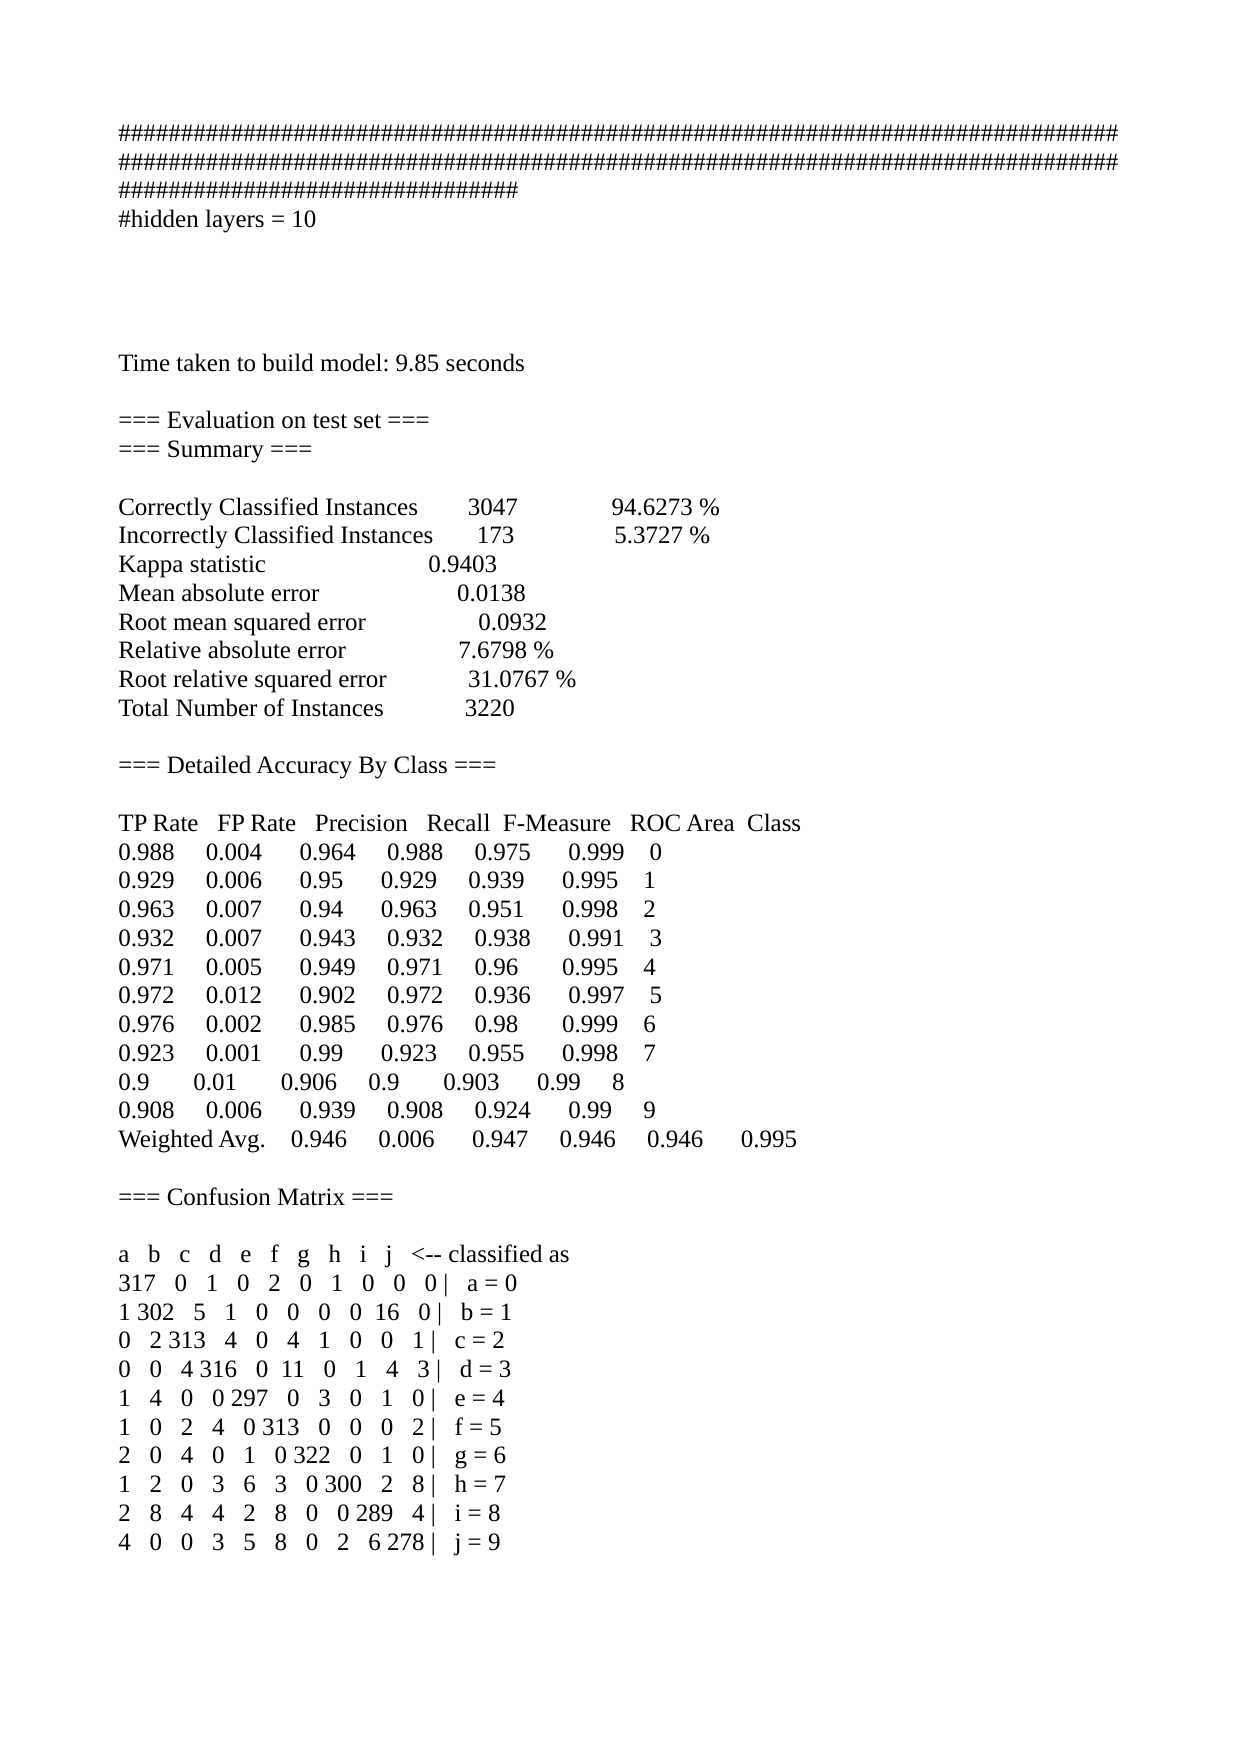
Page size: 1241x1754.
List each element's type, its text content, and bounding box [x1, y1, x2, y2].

text Incorrectly Classified Instances 173 5.3727 % [118, 521, 1122, 549]
text 0.908 0.006 0.939 0.908 0.924 0.99 9 [118, 1096, 1122, 1124]
text 0.929 0.006 0.95 0.929 0.939 0.995 1 [118, 866, 1122, 894]
text #hidden layers = 10 [118, 204, 1122, 233]
text 0.972 0.012 0.902 0.972 0.936 0.997 5 [118, 981, 1122, 1009]
text 0.932 0.007 0.943 0.932 0.938 0.991 3 [118, 923, 1122, 952]
text 2 8 4 4 2 8 0 0 289 4 | i = 8 [118, 1498, 1122, 1527]
text ################################################################################################################################################################################################ [118, 118, 1122, 204]
text Kappa statistic 0.9403 [118, 549, 1122, 578]
text 0.976 0.002 0.985 0.976 0.98 0.999 6 [118, 1009, 1122, 1038]
text 0.9 0.01 0.906 0.9 0.903 0.99 8 [118, 1067, 1122, 1096]
text Correctly Classified Instances 3047 94.6273 % [118, 492, 1122, 521]
text 0.988 0.004 0.964 0.988 0.975 0.999 0 [118, 837, 1122, 866]
text 1 302 5 1 0 0 0 0 16 0 | b = 1 [118, 1297, 1122, 1326]
text 0 2 313 4 0 4 1 0 0 1 | c = 2 [118, 1326, 1122, 1354]
text === Confusion Matrix === [118, 1182, 1122, 1211]
text === Detailed Accuracy By Class === [118, 751, 1122, 779]
text Root mean squared error 0.0932 [118, 607, 1122, 636]
text Root relative squared error 31.0767 % [118, 664, 1122, 693]
text TP Rate FP Rate Precision Recall F-Measure ROC Area Class [118, 808, 1122, 837]
text 0 0 4 316 0 11 0 1 4 3 | d = 3 [118, 1354, 1122, 1383]
text 1 0 2 4 0 313 0 0 0 2 | f = 5 [118, 1412, 1122, 1441]
text Weighted Avg. 0.946 0.006 0.947 0.946 0.946 0.995 [118, 1124, 1122, 1153]
text 1 4 0 0 297 0 3 0 1 0 | e = 4 [118, 1383, 1122, 1412]
text a b c d e f g h i j <-- classified as [118, 1239, 1122, 1268]
text 0.923 0.001 0.99 0.923 0.955 0.998 7 [118, 1038, 1122, 1067]
text 1 2 0 3 6 3 0 300 2 8 | h = 7 [118, 1469, 1122, 1498]
text 2 0 4 0 1 0 322 0 1 0 | g = 6 [118, 1441, 1122, 1469]
text 0.971 0.005 0.949 0.971 0.96 0.995 4 [118, 952, 1122, 981]
text 0.963 0.007 0.94 0.963 0.951 0.998 2 [118, 894, 1122, 923]
text Total Number of Instances 3220 [118, 693, 1122, 722]
text Relative absolute error 7.6798 % [118, 636, 1122, 664]
text === Evaluation on test set === [118, 406, 1122, 434]
text 317 0 1 0 2 0 1 0 0 0 | a = 0 [118, 1268, 1122, 1297]
text 4 0 0 3 5 8 0 2 6 278 | j = 9 [118, 1527, 1122, 1556]
text Time taken to build model: 9.85 seconds [118, 348, 1122, 377]
text Mean absolute error 0.0138 [118, 578, 1122, 607]
text === Summary === [118, 434, 1122, 463]
